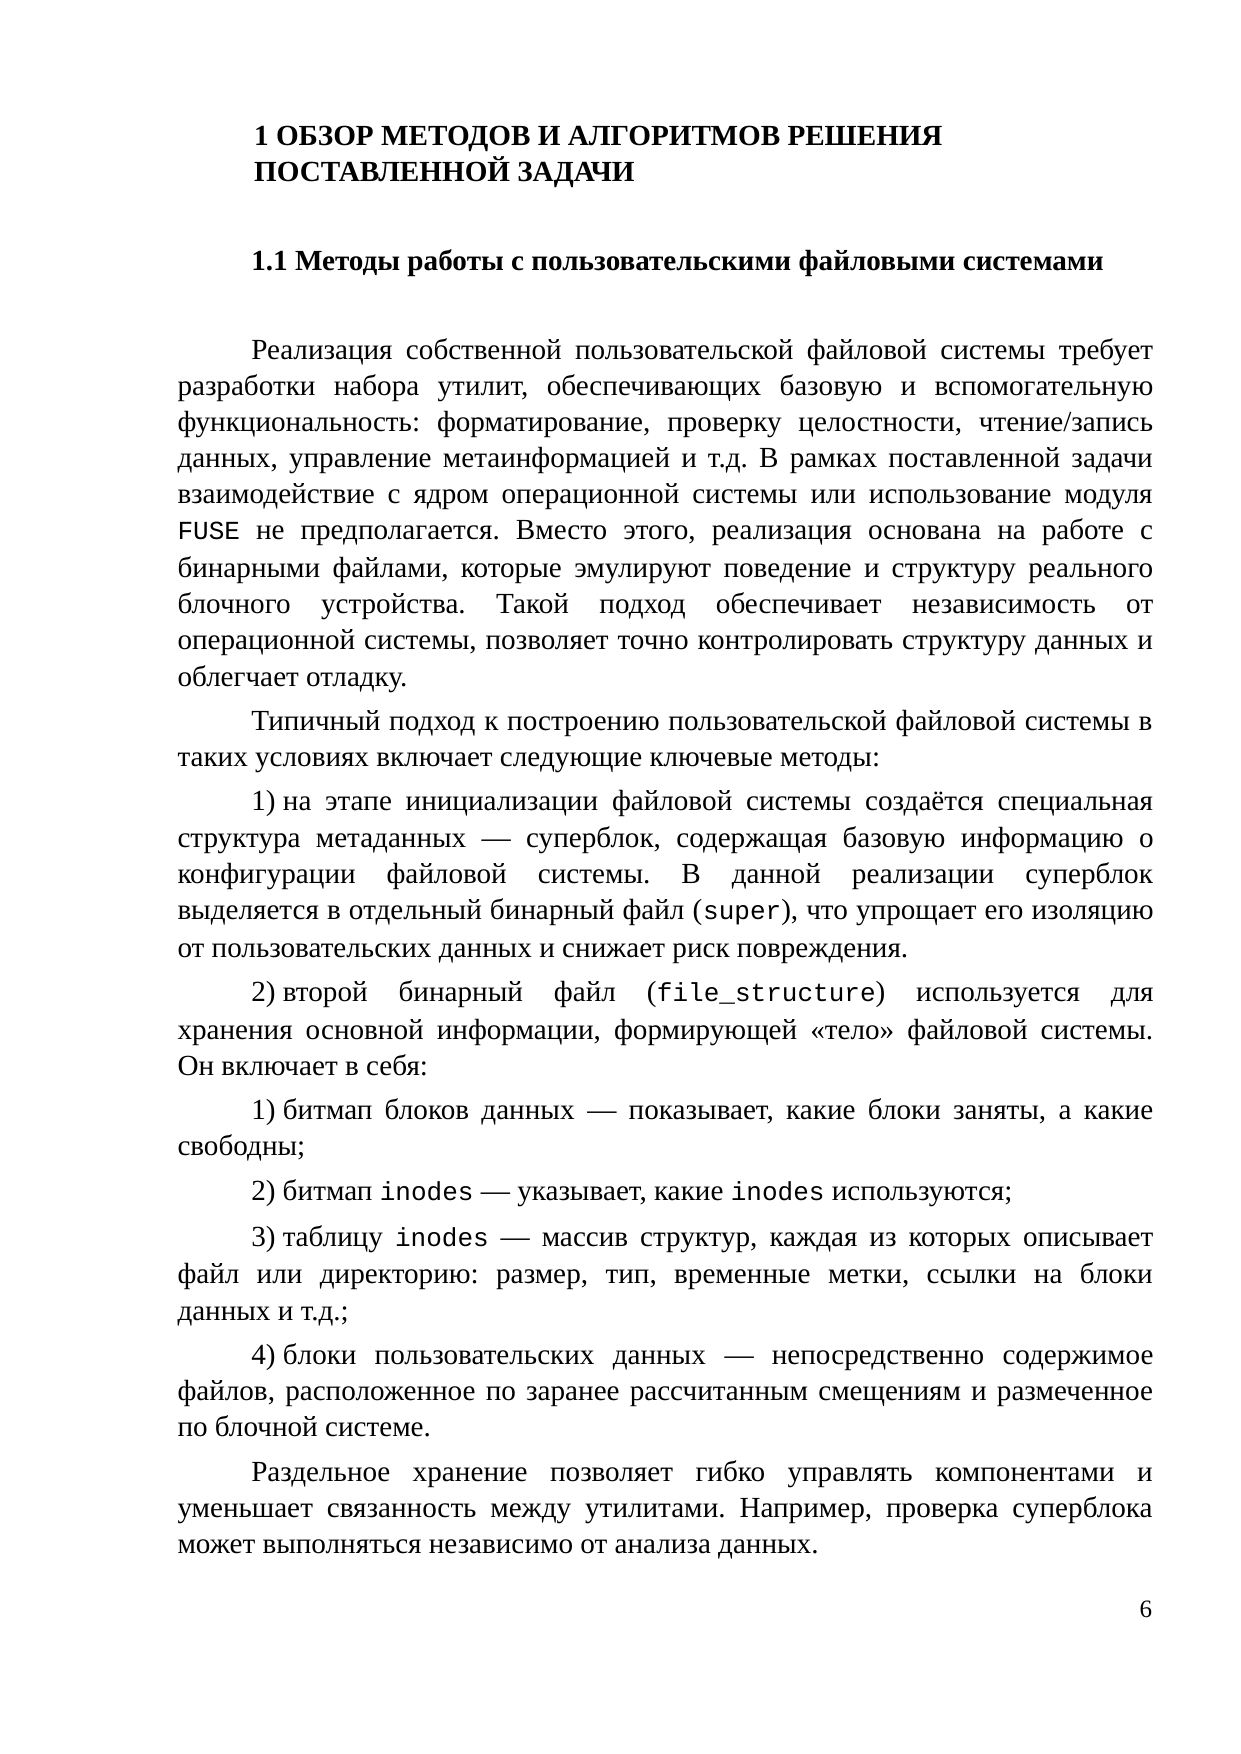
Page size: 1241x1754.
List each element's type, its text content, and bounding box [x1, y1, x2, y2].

text 1 ОБЗОР МЕТОДОВ И АЛГОРИТМОВ РЕШЕНИЯ ПОСТАВЛЕННОЙ ЗАДАЧИ [254, 118, 1152, 188]
text 2) второй бинарный файл (file_structure) используется для хранения основной информации, формирующей «тело» файловой системы. Он включает в себя: [177, 974, 1154, 1081]
text 1) битмап блоков данных — показывает, какие блоки заняты, а какие свободны; [177, 1092, 1154, 1162]
text 1.1 Методы работы с пользовательскими файловыми системами [177, 243, 295, 277]
text 4) блоки пользовательских данных — непосредственно содержимое файлов, расположенное по заранее рассчитанным смещениям и размеченное по блочной системе. [177, 1337, 1154, 1443]
text Раздельное хранение позволяет гибко управлять компонентами и уменьшает связанность между утилитами. Например, проверка суперблока может выполняться независимо от анализа данных. [177, 1454, 1154, 1559]
text 1) на этапе инициализации файловой системы создаётся специальная структура метаданных — суперблок, содержащая базовую информацию о конфигурации файловой системы. В данной реализации суперблок выделяется в отдельный бинарный файл (super), что упрощает его изоляцию от пользовательских данных и снижает риск повреждения. [177, 783, 1154, 963]
text 2) битмап inodes — указывает, какие inodes используются; [177, 1173, 1154, 1208]
text 1.1 Методы работы с пользовательскими файловыми системами [1104, 243, 1154, 277]
text Реализация собственной пользовательской файловой системы требует разработки набора утилит, обеспечивающих базовую и вспомогательную функциональность: форматирование, проверку целостности, чтение/запись данных, управление метаинформацией и т.д. В рамках поставленной задачи взаимодействие с ядром операционной системы или использование модуля FUSE не предполагается. Вместо этого, реализация основана на работе с бинарными файлами, которые эмулируют поведение и структуру реального блочного устройства. Такой подход обеспечивает независимость от операционной системы, позволяет точно контролировать структуру данных и облегчает отладку. [177, 332, 1154, 692]
text 3) таблицу inodes — массив структур, каждая из которых описывает файл или директорию: размер, тип, временные метки, ссылки на блоки данных и т.д.; [177, 1219, 1154, 1326]
text Типичный подход к построению пользовательской файловой системы в таких условиях включает следующие ключевые методы: [177, 703, 1154, 773]
